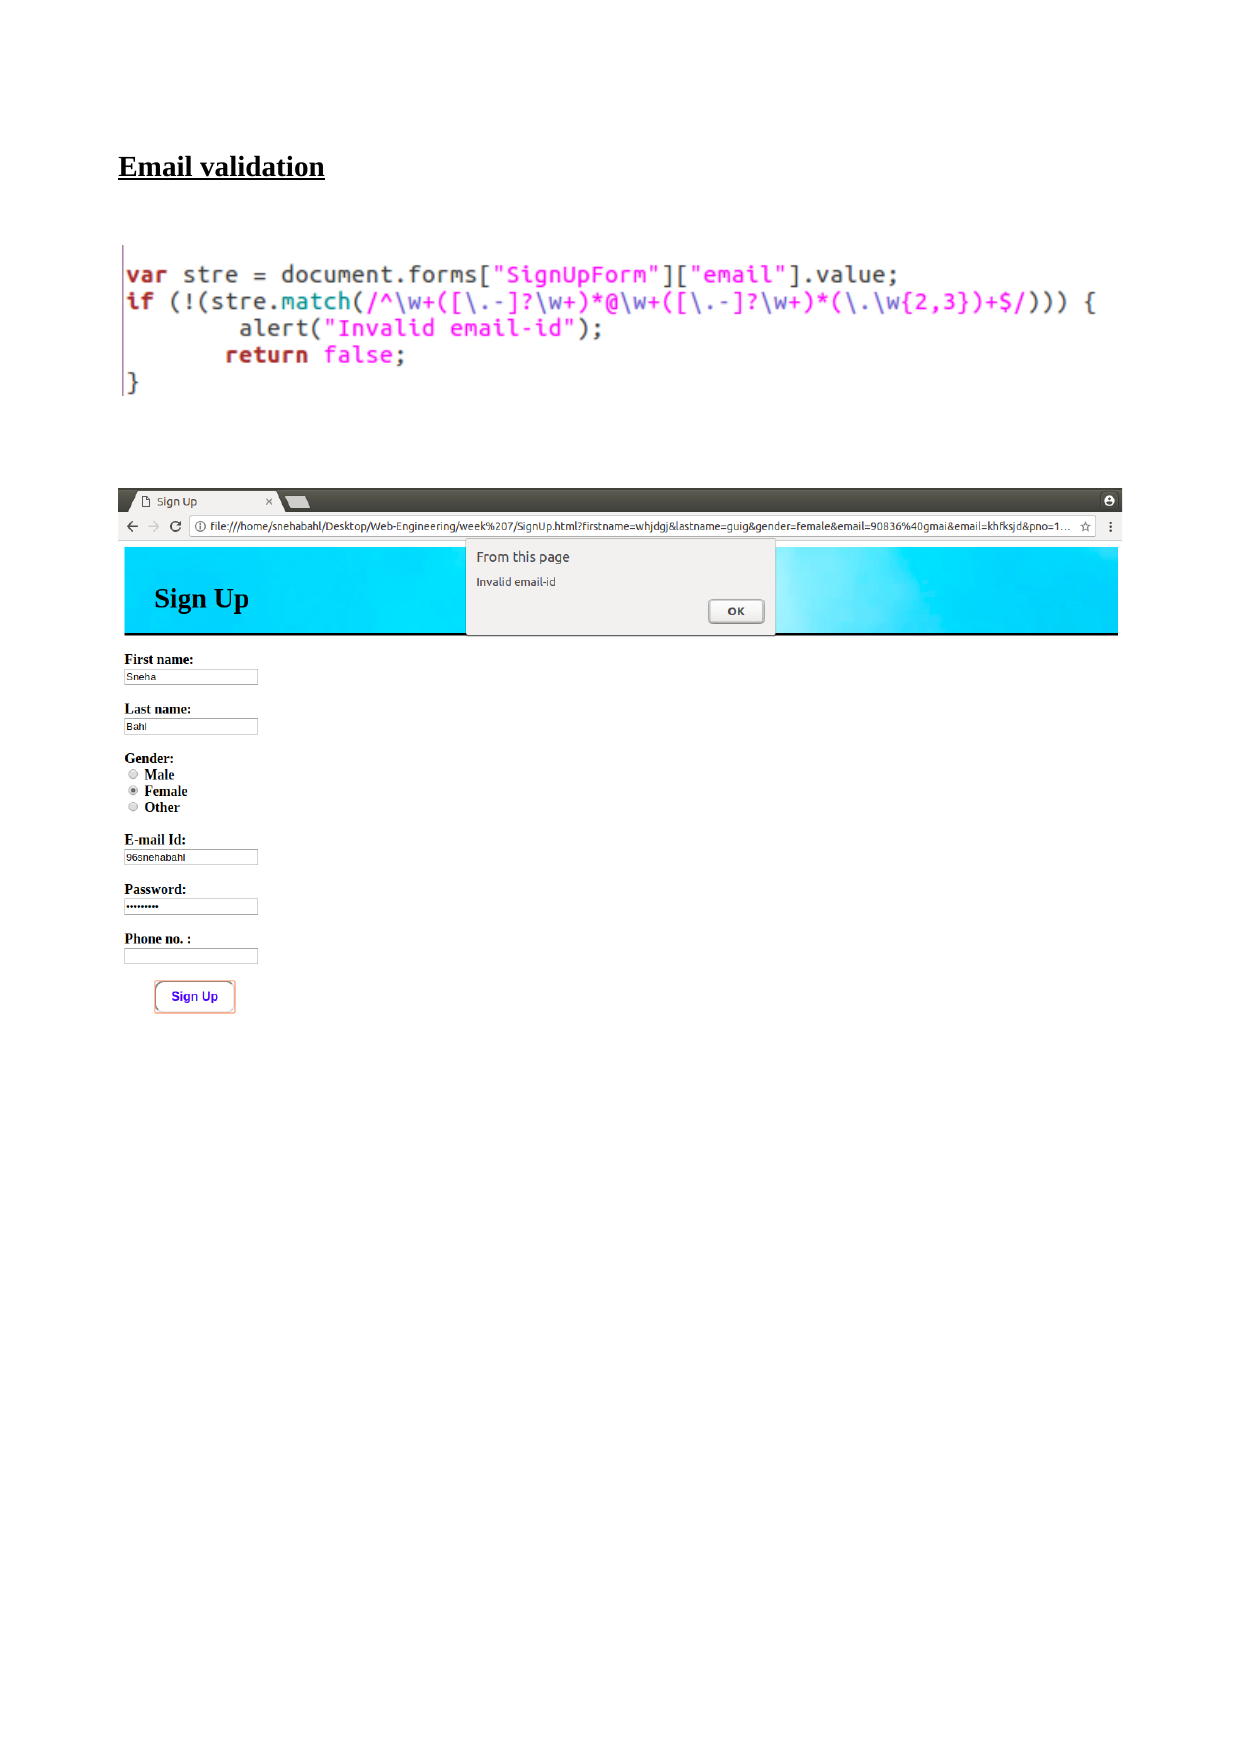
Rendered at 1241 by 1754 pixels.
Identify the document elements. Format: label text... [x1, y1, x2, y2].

picture [122, 245, 1118, 396]
picture [118, 488, 1123, 1029]
text Email validation [118, 149, 1122, 183]
